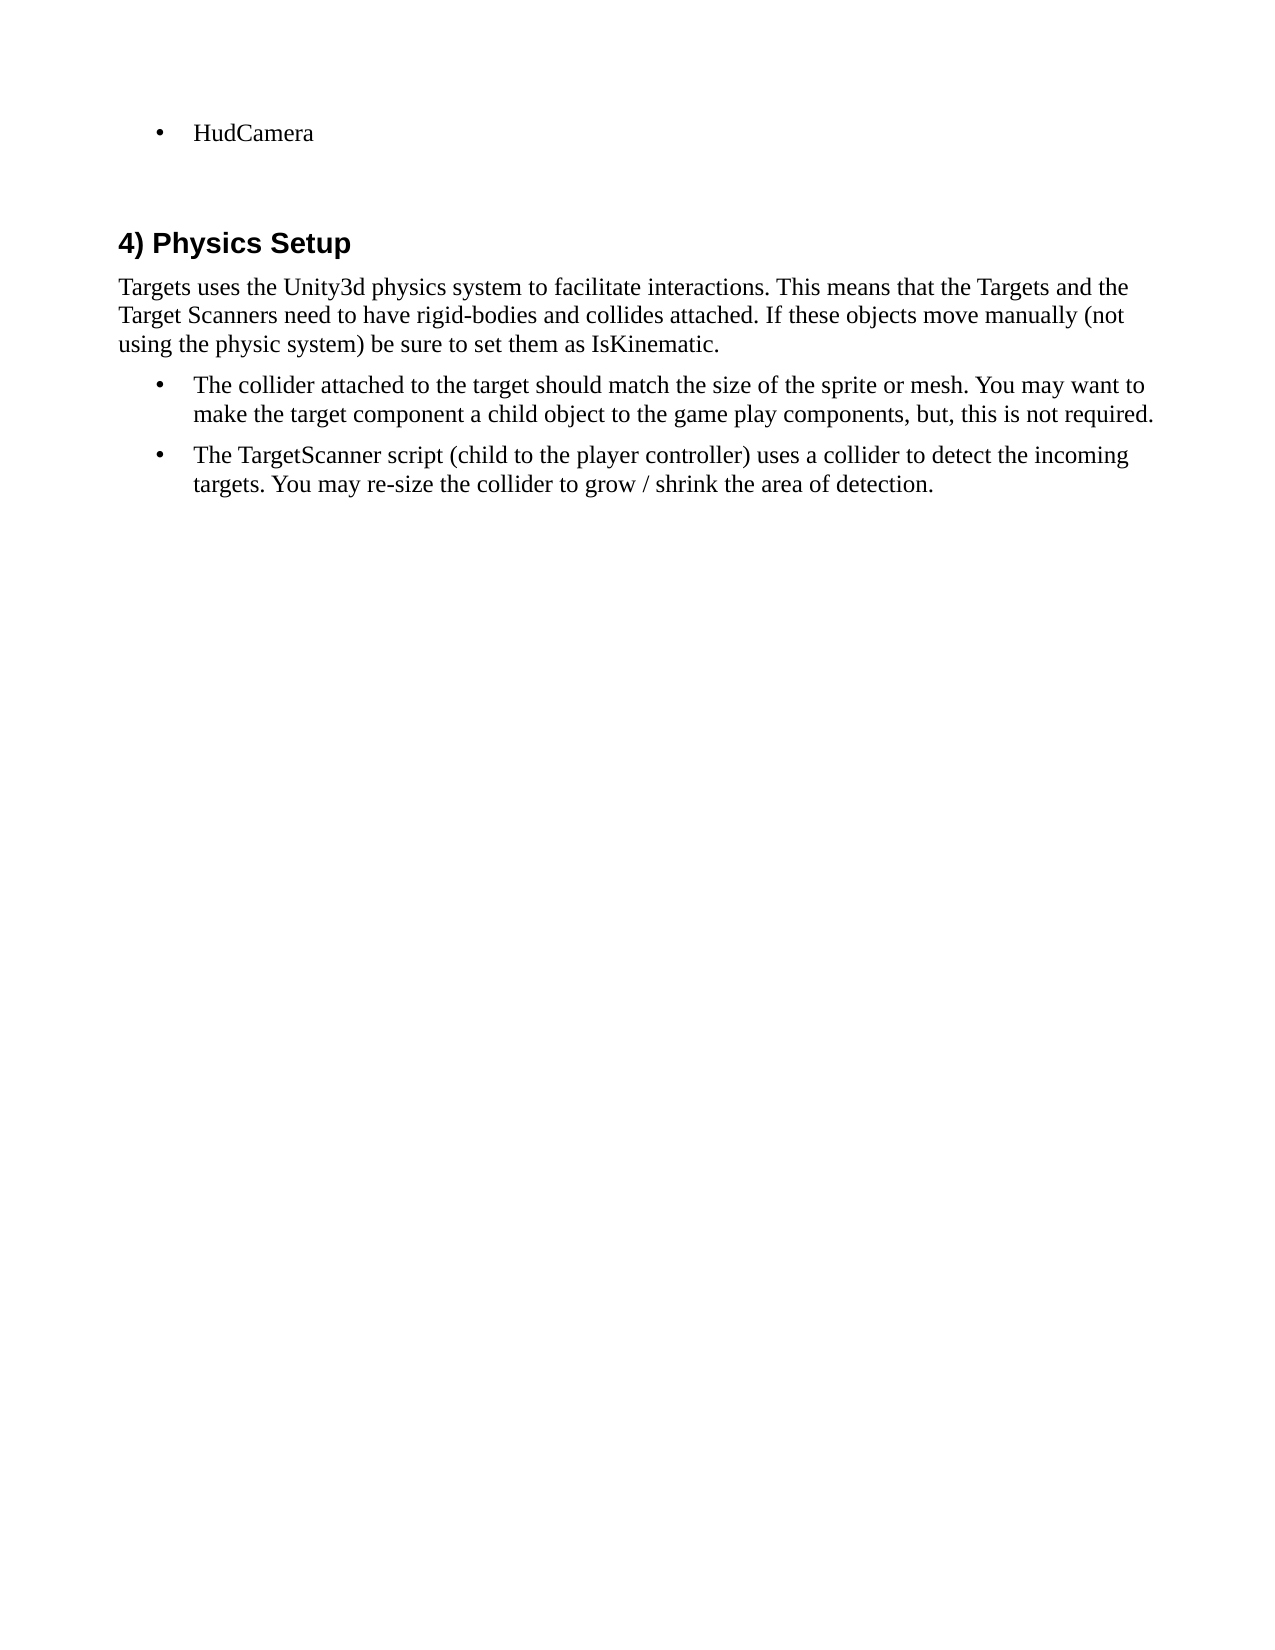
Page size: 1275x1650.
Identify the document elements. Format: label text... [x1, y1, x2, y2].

list The collider attached to the target should match the size of the sprite or mesh. You may want to make the target component a child object to the game play components, but, this is not required. [156, 370, 1157, 428]
list HudCamera [156, 118, 1157, 147]
list The TargetScanner script (child to the player controller) uses a collider to detect the incoming targets. You may re-size the collider to grow / shrink the area of detection. [156, 440, 1157, 498]
subtitle 4) Physics Setup [118, 226, 1157, 259]
text Targets uses the Unity3d physics system to facilitate interactions. This means that the Targets and the Target Scanners need to have rigid-bodies and collides attached. If these objects move manually (not using the physic system) be sure to set them as IsKinematic. [118, 272, 1157, 358]
